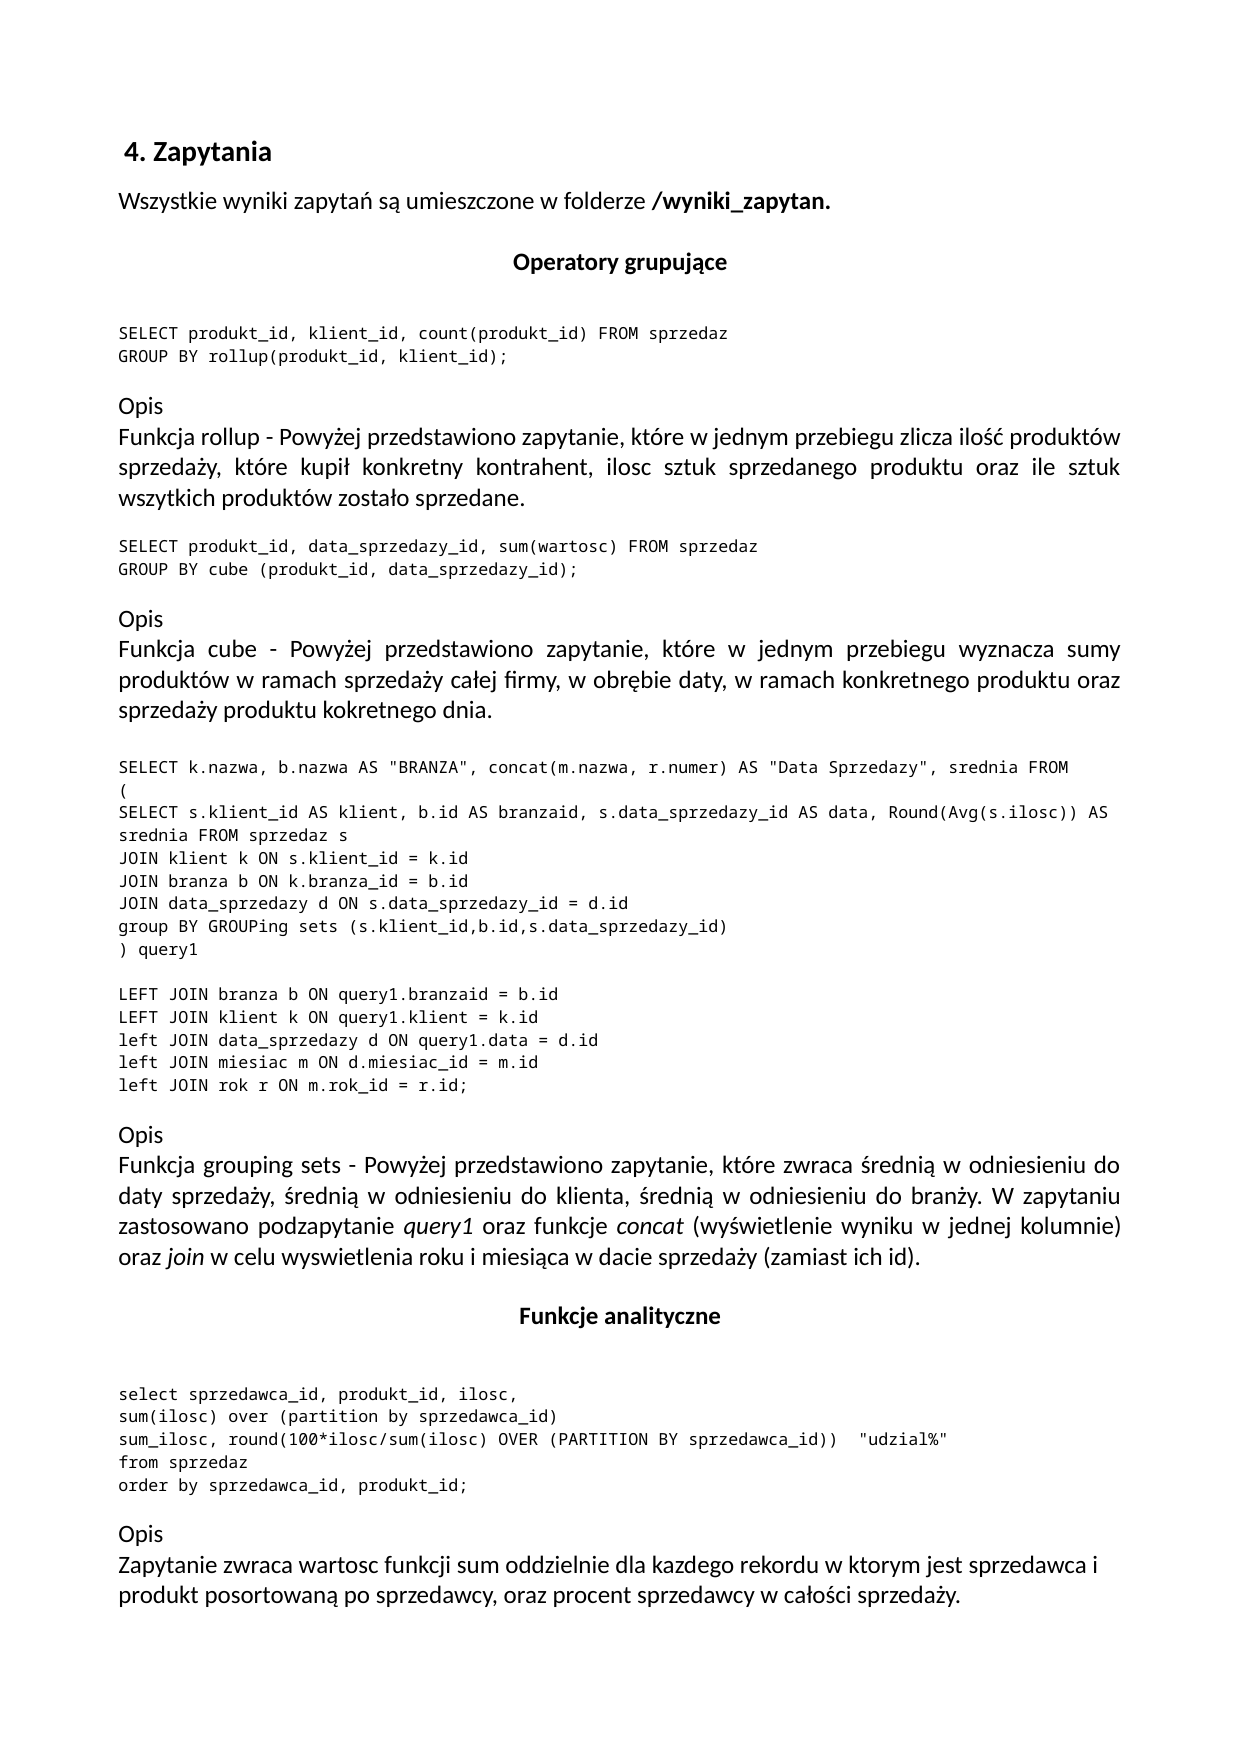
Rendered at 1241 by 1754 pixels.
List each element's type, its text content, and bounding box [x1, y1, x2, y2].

text group BY GROUPing sets (s.klient_id,b.id,s.data_sprzedazy_id) [118, 914, 1122, 937]
text Opis [118, 390, 1122, 421]
text SELECT produkt_id, data_sprzedazy_id, sum(wartosc) FROM sprzedaz [118, 535, 1122, 558]
text ) query1 [118, 937, 1122, 960]
text Funkcja grouping sets - Powyżej przedstawiono zapytanie, które zwraca średnią w odniesieniu do daty sprzedaży, średnią w odniesieniu do klienta, średnią w odniesieniu do branży. W zapytaniu zastosowano podzapytanie query1 oraz funkcje concat (wyświetlenie wyniku w jednej kolumnie) oraz join w celu wyswietlenia roku i miesiąca w dacie sprzedaży (zamiast ich id). [118, 1149, 1122, 1272]
text SELECT s.klient_id AS klient, b.id AS branzaid, s.data_sprzedazy_id AS data, Round(Avg(s.ilosc)) AS srednia FROM sprzedaz s [118, 801, 1122, 846]
text GROUP BY rollup(produkt_id, klient_id); [118, 345, 1122, 367]
text LEFT JOIN klient k ON query1.klient = k.id [118, 1005, 1122, 1028]
text Opis [118, 1119, 1122, 1149]
text select sprzedawca_id, produkt_id, ilosc, [118, 1382, 1122, 1405]
text SELECT k.nazwa, b.nazwa AS "BRANZA", concat(m.nazwa, r.numer) AS "Data Sprzedazy", srednia FROM [118, 756, 1122, 778]
text JOIN data_sprzedazy d ON s.data_sprzedazy_id = d.id [118, 892, 1122, 914]
text LEFT JOIN branza b ON query1.branzaid = b.id [118, 983, 1122, 1005]
text left JOIN miesiac m ON d.miesiac_id = m.id [118, 1051, 1122, 1073]
text Opis [118, 1518, 1122, 1549]
text Wszystkie wyniki zapytań są umieszczone w folderze /wyniki_zapytan. [118, 185, 1122, 216]
text GROUP BY cube (produkt_id, data_sprzedazy_id); [118, 558, 1122, 580]
text Funkcja cube - Powyżej przedstawiono zapytanie, które w jednym przebiegu wyznacza sumy produktów w ramach sprzedaży całej firmy, w obrębie daty, w ramach konkretnego produktu oraz sprzedaży produktu kokretnego dnia. [118, 633, 1122, 725]
table_header 4. Zapytania [118, 128, 1122, 175]
text left JOIN rok r ON m.rok_id = r.id; [118, 1073, 1122, 1096]
text SELECT produkt_id, klient_id, count(produkt_id) FROM sprzedaz [118, 322, 1122, 345]
text order by sprzedawca_id, produkt_id; [118, 1473, 1122, 1496]
text left JOIN data_sprzedazy d ON query1.data = d.id [118, 1028, 1122, 1051]
text sum_ilosc, round(100*ilosc/sum(ilosc) OVER (PARTITION BY sprzedawca_id)) "udzial%" [118, 1428, 1122, 1450]
text Funkcje analityczne [118, 1300, 1122, 1331]
text Zapytanie zwraca wartosc funkcji sum oddzielnie dla kazdego rekordu w ktorym jest sprzedawca i produkt posortowaną po sprzedawcy, oraz procent sprzedawcy w całości sprzedaży. [118, 1549, 1122, 1610]
text Opis [118, 603, 1122, 633]
text from sprzedaz [118, 1450, 1122, 1473]
text Operatory grupujące [118, 246, 1122, 277]
text JOIN klient k ON s.klient_id = k.id [118, 846, 1122, 869]
text Funkcja rollup - Powyżej przedstawiono zapytanie, które w jednym przebiegu zlicza ilość produktów sprzedaży, które kupił konkretny kontrahent, ilosc sztuk sprzedanego produktu oraz ile sztuk wszytkich produktów zostało sprzedane. [118, 421, 1122, 512]
text ( [118, 778, 1122, 801]
text sum(ilosc) over (partition by sprzedawca_id) [118, 1405, 1122, 1428]
text JOIN branza b ON k.branza_id = b.id [118, 869, 1122, 892]
